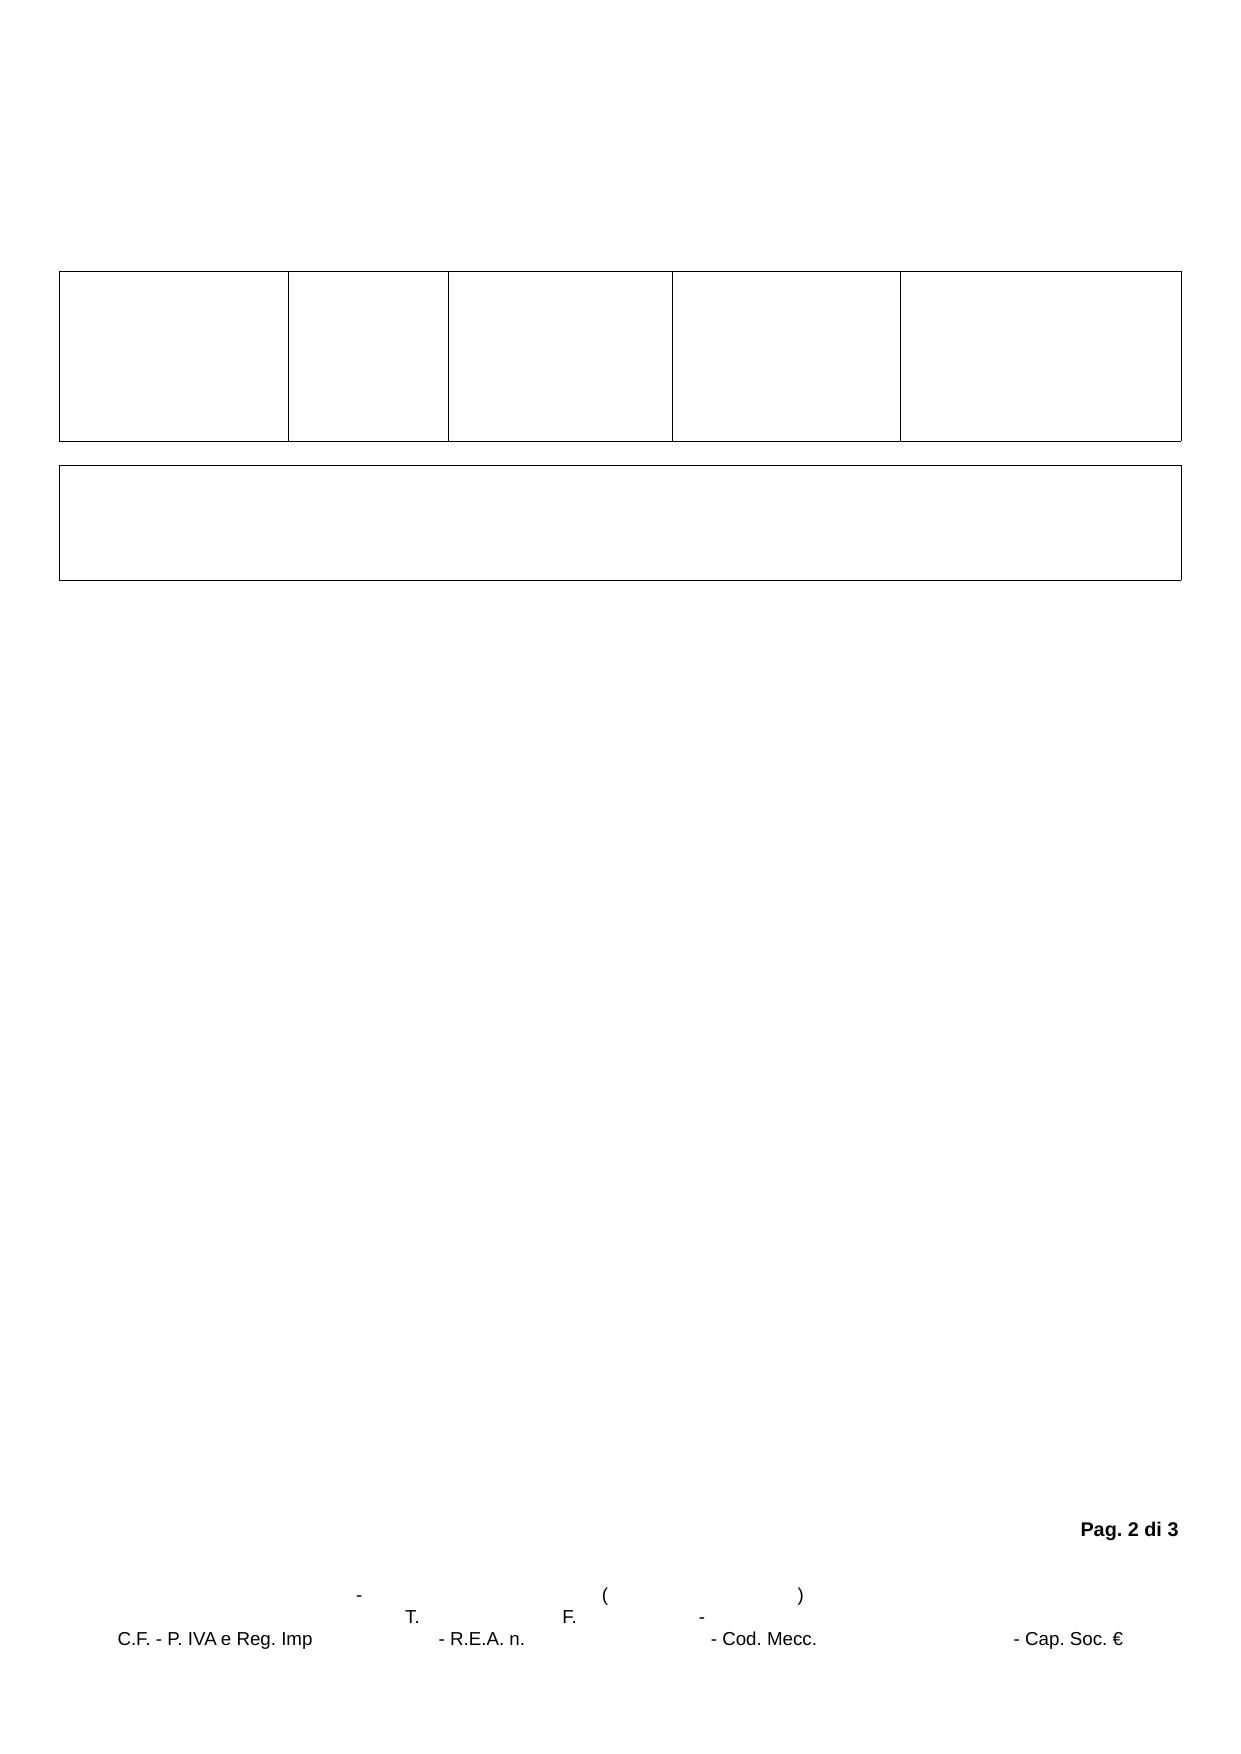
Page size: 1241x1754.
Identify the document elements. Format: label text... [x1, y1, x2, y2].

table_cell <get_language('MEZZO', getLang())>: <o.transportation_method_id.name or ''> <get_vector_data(o)> [60, 272, 288, 441]
table_cell [673, 272, 900, 441]
table_cell [59, 442, 1181, 465]
table_cell <o.carriage_condition_id.name or ''> [289, 272, 448, 441]
table_cell [449, 272, 672, 441]
table_cell [1175, 466, 1181, 580]
text <if test="o.id != objects[-1].id"> [59, 581, 1181, 598]
table_cell <'- ' if o.type=='out_refund' else ''><o.currency_id.symbol or ''> <formatLang(o.amount_untaxed if o.partner_id.split_payment else o.amount_total, digits=get_digits(dp='Account')) or '0,00'> [901, 272, 1181, 441]
table_cell <get_language('NOTE', getLang())><return_note(o.text_note_post)> <return_note(o.partner_id.property_account_position.text_note_invoice)><return_note(o.partner_id.property_account_position.text_comment_invoice)><'\n%s' % company.xfc_document_note if company.fsc_certified or company.pefc_certified else ''><'\nOperazione soggetta alla scissione dei pagamenti. Art. 17 ter DPR633/72' if o.partner_id.split_payment else ''> [60, 466, 1175, 580]
